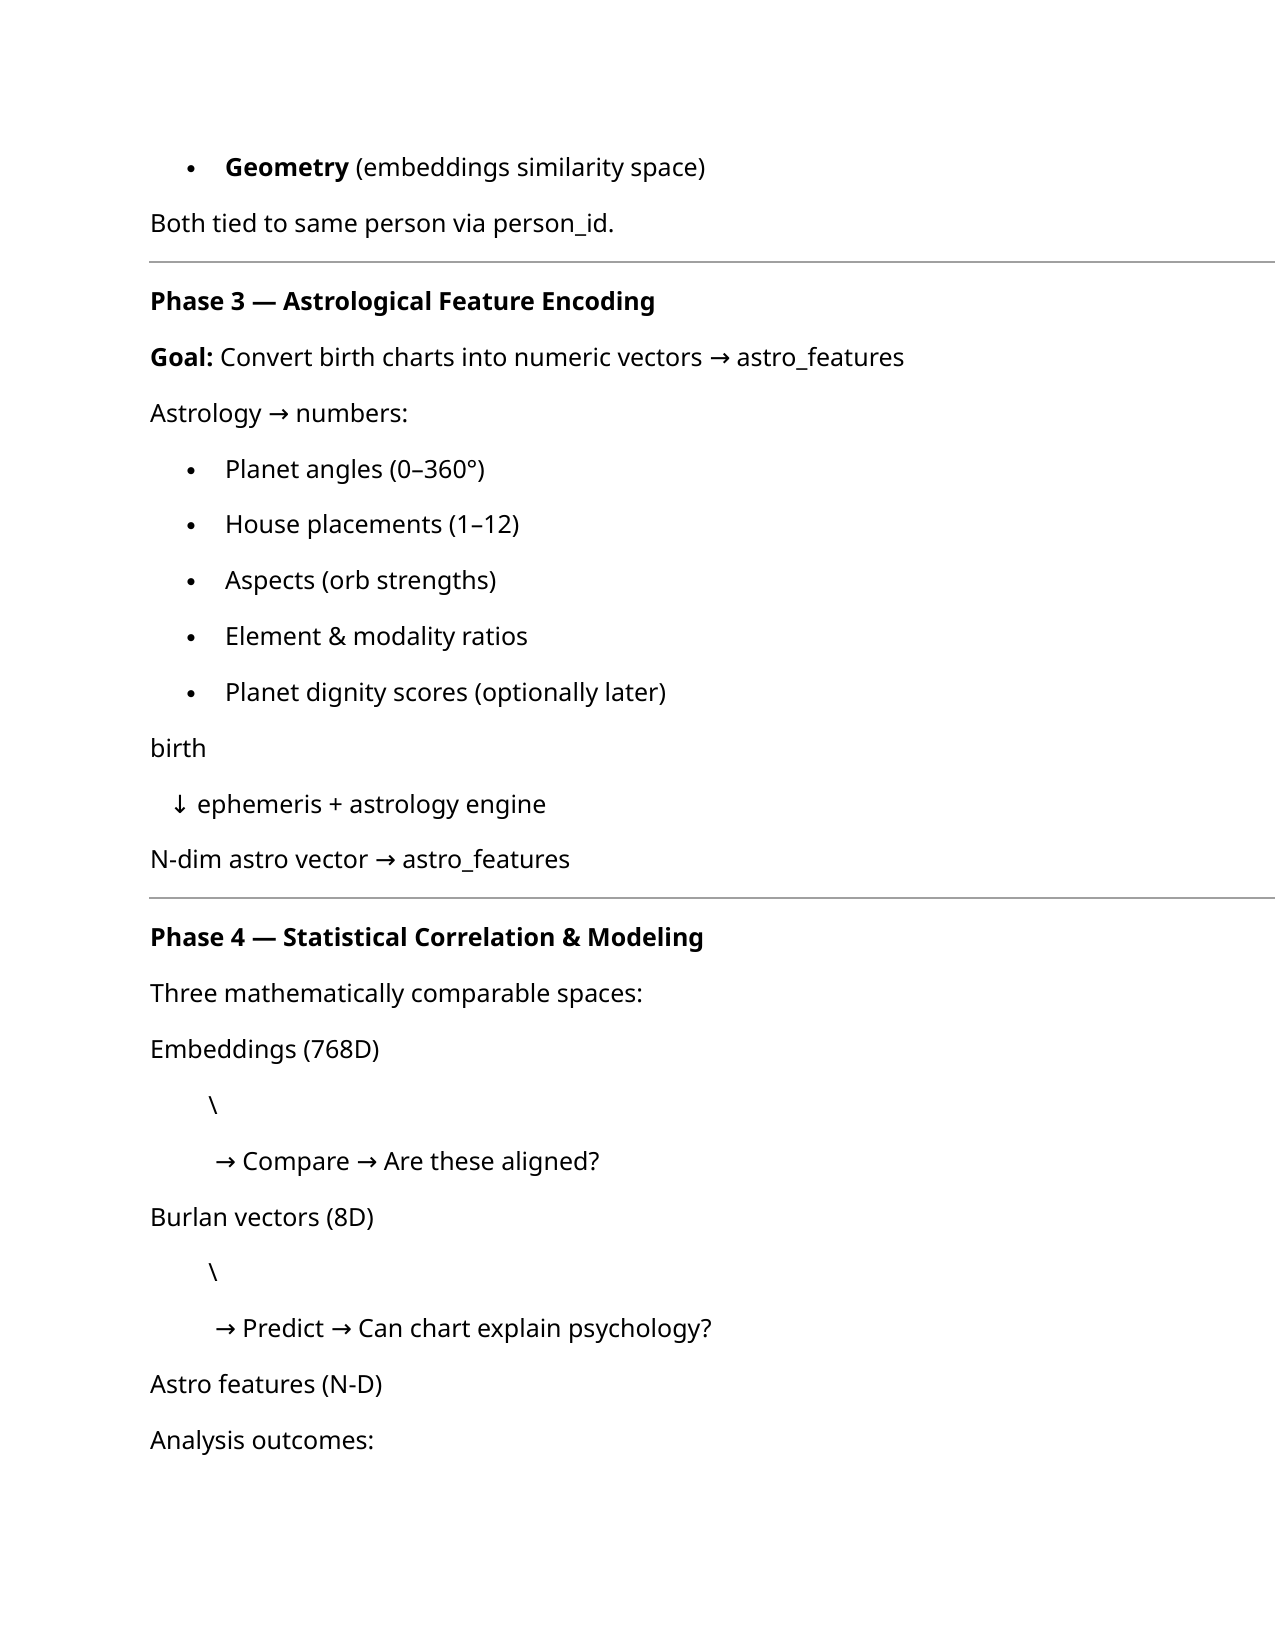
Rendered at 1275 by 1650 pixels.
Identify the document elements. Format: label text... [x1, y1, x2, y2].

text N-dim astro vector → astro_features [150, 842, 1125, 876]
text Astrology → numbers: [150, 395, 1125, 429]
list Geometry (embeddings similarity space) [187, 150, 1125, 184]
list Planet dignity scores (optionally later) [187, 674, 1125, 709]
text Both tied to same person via person_id. [150, 206, 1125, 240]
text Phase 4 — Statistical Correlation & Modeling [150, 920, 1125, 954]
text Astro features (N-D) [150, 1367, 1125, 1401]
text Analysis outcomes: [150, 1422, 1125, 1457]
list Aspects (orb strengths) [187, 563, 1125, 597]
text Three mathematically comparable spaces: [150, 976, 1125, 1010]
text Phase 3 — Astrological Feature Encoding [150, 284, 1125, 318]
list Element & modality ratios [187, 619, 1125, 653]
text → Predict → Can chart explain psychology? [150, 1311, 1125, 1345]
text Burlan vectors (8D) [150, 1199, 1125, 1233]
text ↓ ephemeris + astrology engine [150, 786, 1125, 820]
text → Compare → Are these aligned? [150, 1143, 1125, 1177]
text Goal: Convert birth charts into numeric vectors → astro_features [150, 339, 1125, 374]
list Planet angles (0–360°) [187, 451, 1125, 485]
list House placements (1–12) [187, 507, 1125, 541]
text \ [150, 1255, 1125, 1289]
text Embeddings (768D) [150, 1032, 1125, 1066]
text birth [150, 730, 1125, 764]
text \ [150, 1087, 1125, 1122]
